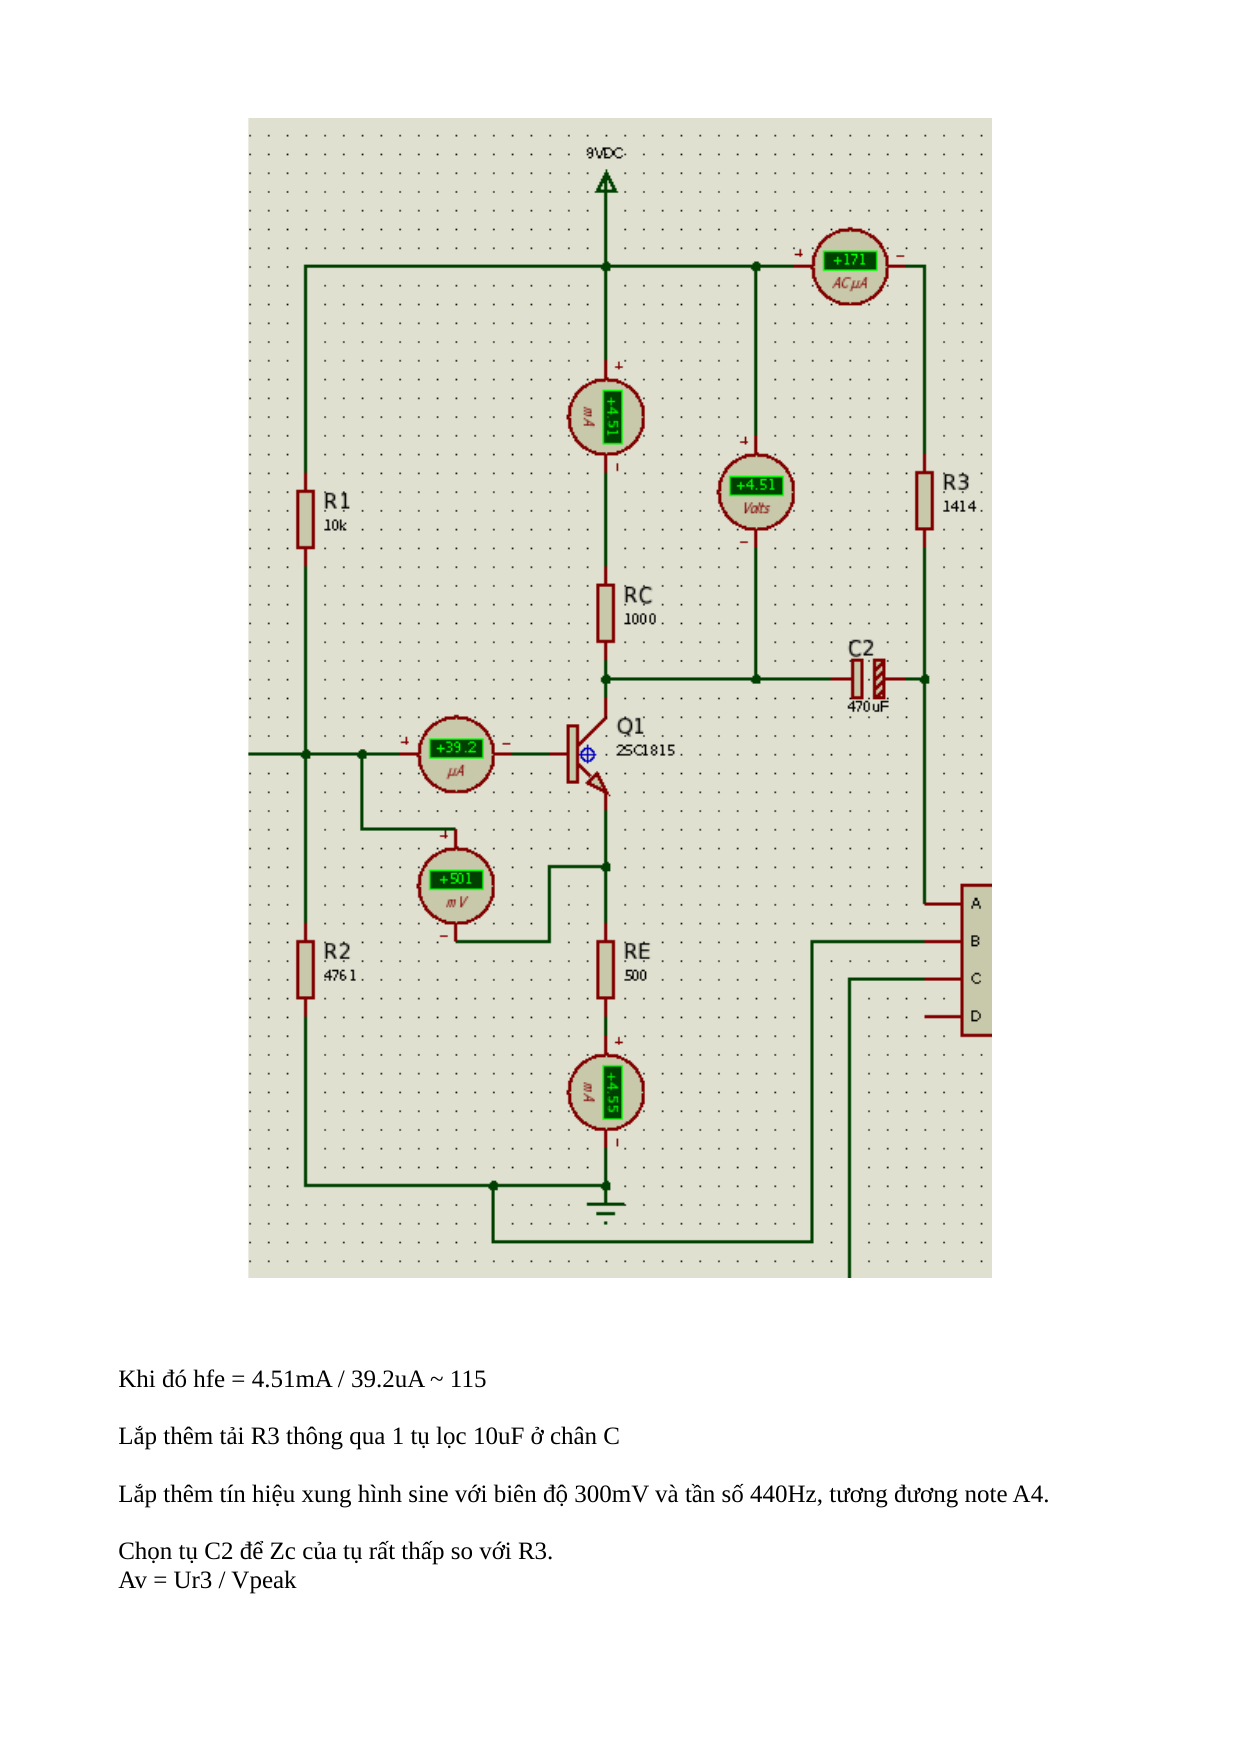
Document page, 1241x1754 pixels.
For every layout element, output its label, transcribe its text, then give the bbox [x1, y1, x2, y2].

text Lắp thêm tải R3 thông qua 1 tụ lọc 10uF ở chân C Lắp thêm tín hiệu xung hình sine với biên độ 300mV và tần số 440Hz, tương đương note A4. Chọn tụ C2 để Zc của tụ rất thấp so với R3. [118, 1421, 1122, 1565]
picture [248, 118, 992, 1278]
text Khi đó hfe = 4.51mA / 39.2uA ~ 115 [118, 1364, 1122, 1392]
text Av = Ur3 / Vpeak [118, 1565, 1122, 1594]
